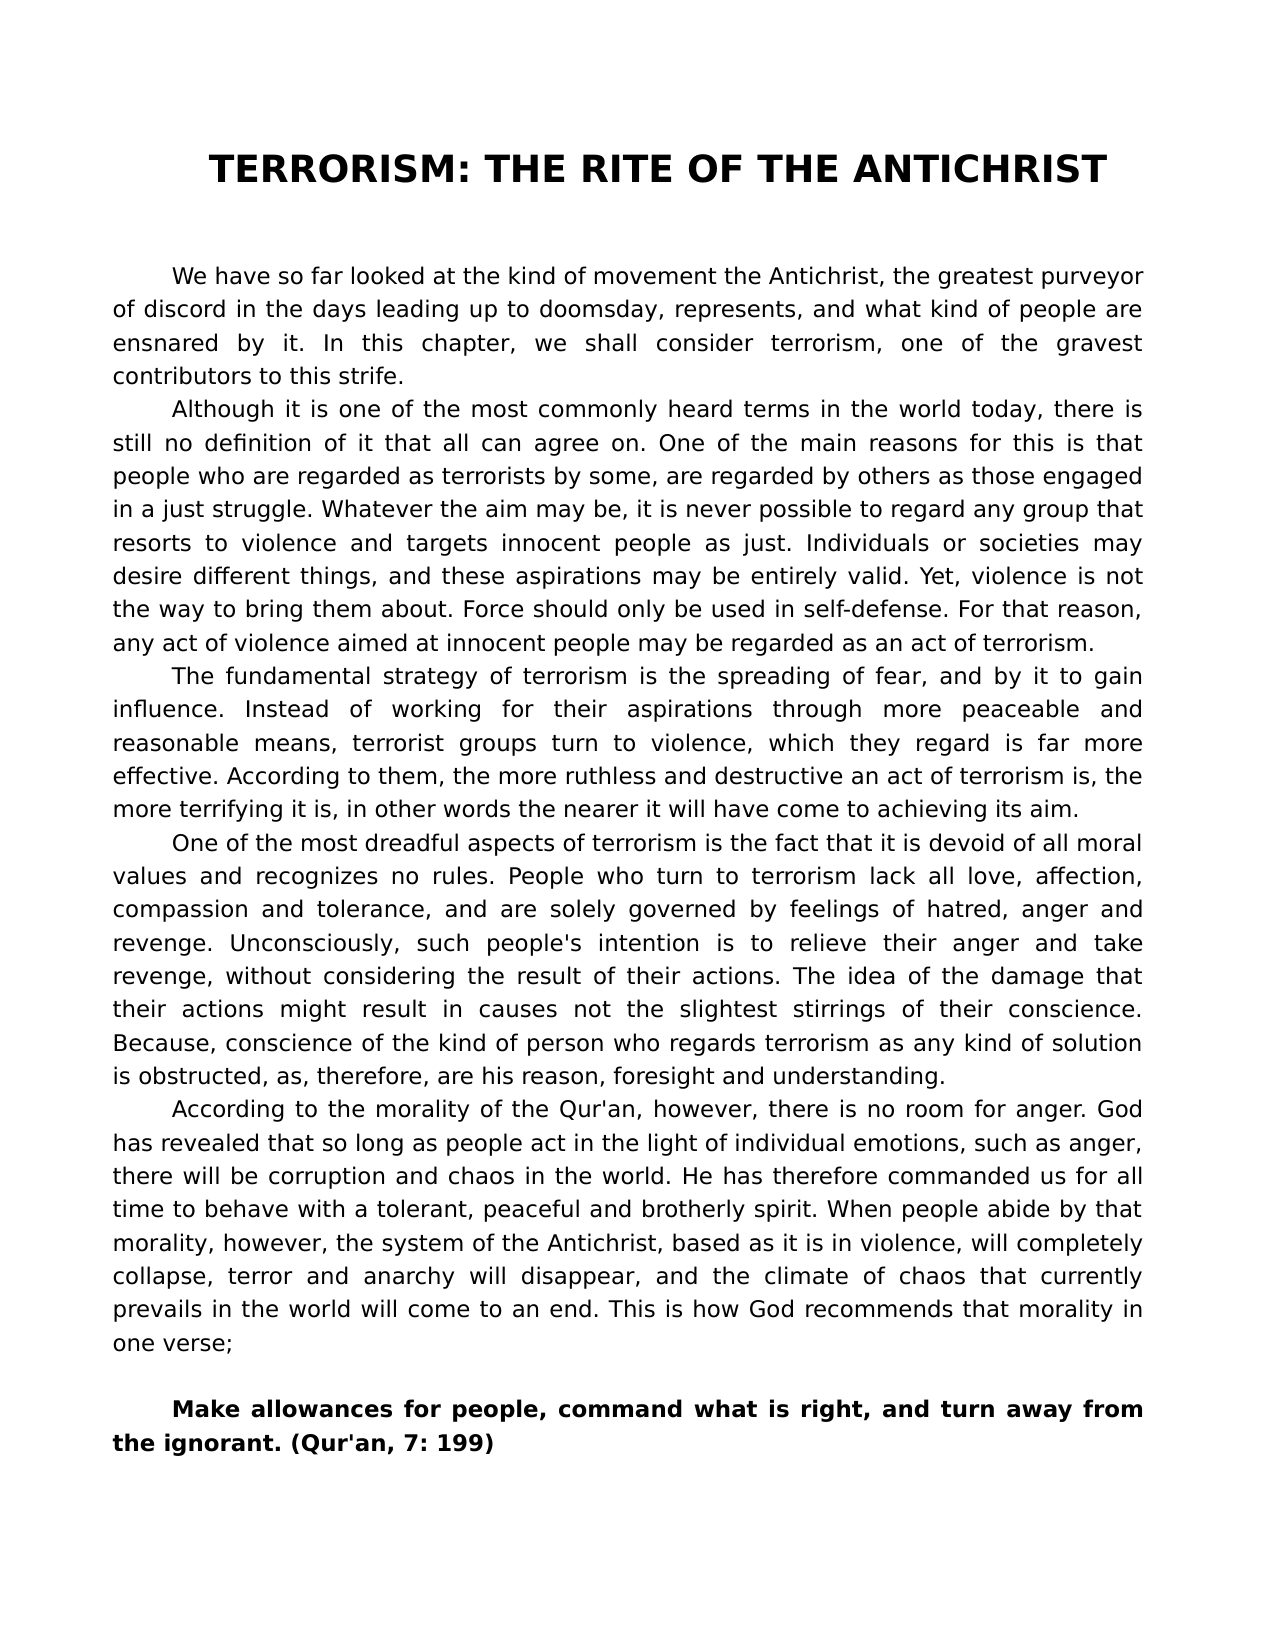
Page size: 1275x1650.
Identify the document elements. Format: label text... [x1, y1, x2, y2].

subtitle Terrorism: The Rite Of The Antichrist [112, 148, 1145, 191]
text According to the morality of the Qur'an, however, there is no room for anger. God has revealed that so long as people act in the light of individual emotions, such as anger, there will be corruption and chaos in the world. He has therefore commanded us for all time to behave with a tolerant, peaceful and brotherly spirit. When people abide by that morality, however, the system of the Antichrist, based as it is in violence, will completely collapse, terror and anarchy will disappear, and the climate of chaos that currently prevails in the world will come to an end. This is how God recommends that morality in one verse; [112, 1091, 1145, 1358]
text We have so far looked at the kind of movement the Antichrist, the greatest purveyor of discord in the days leading up to doomsday, represents, and what kind of people are ensnared by it. In this chapter, we shall consider terrorism, one of the gravest contributors to this strife. [112, 258, 1145, 391]
text One of the most dreadful aspects of terrorism is the fact that it is devoid of all moral values and recognizes no rules. People who turn to terrorism lack all love, affection, compassion and tolerance, and are solely governed by feelings of hatred, anger and revenge. Unconsciously, such people's intention is to relieve their anger and take revenge, without considering the result of their actions. The idea of the damage that their actions might result in causes not the slightest stirrings of their conscience. Because, conscience of the kind of person who regards terrorism as any kind of solution is obstructed, as, therefore, are his reason, foresight and understanding. [112, 824, 1145, 1091]
text The fundamental strategy of terrorism is the spreading of fear, and by it to gain influence. Instead of working for their aspirations through more peaceable and reasonable means, terrorist groups turn to violence, which they regard is far more effective. According to them, the more ruthless and destructive an act of terrorism is, the more terrifying it is, in other words the nearer it will have come to achieving its aim. [112, 658, 1145, 824]
text Make allowances for people, command what is right, and turn away from the ignorant. (Qur'an, 7: 199) [112, 1391, 1145, 1458]
text Although it is one of the most commonly heard terms in the world today, there is still no definition of it that all can agree on. One of the main reasons for this is that people who are regarded as terrorists by some, are regarded by others as those engaged in a just struggle. Whatever the aim may be, it is never possible to regard any group that resorts to violence and targets innocent people as just. Individuals or societies may desire different things, and these aspirations may be entirely valid. Yet, violence is not the way to bring them about. Force should only be used in self-defense. For that reason, any act of violence aimed at innocent people may be regarded as an act of terrorism. [112, 391, 1145, 658]
